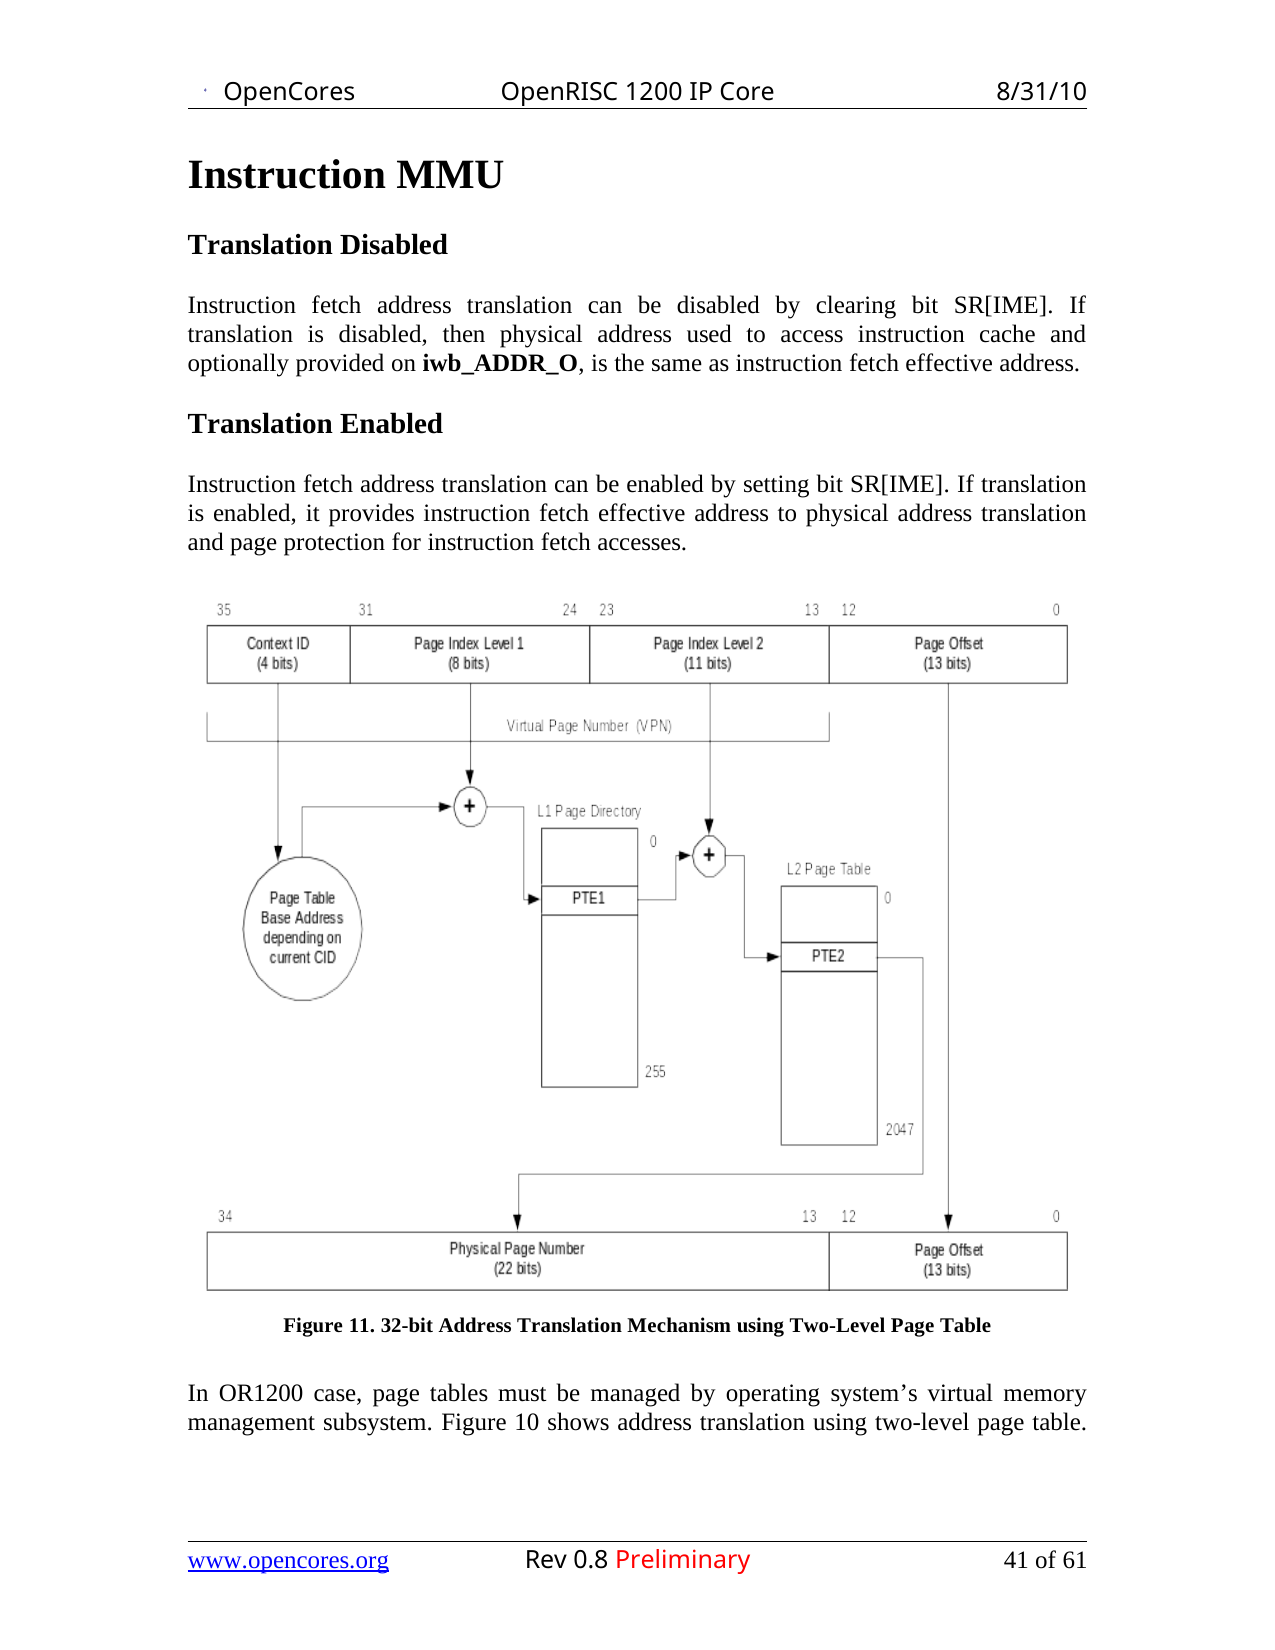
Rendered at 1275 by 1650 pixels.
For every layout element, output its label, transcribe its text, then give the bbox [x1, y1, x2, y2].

text Figure 11. 32-bit Address Translation Mechanism using Two-Level Page Table [187, 1313, 1087, 1337]
subtitle Instruction MMU [187, 150, 1087, 198]
text Instruction fetch address translation can be enabled by setting bit SR[IME]. If translation is enabled, it provides instruction fetch effective address to physical address translation and page protection for instruction fetch accesses. [187, 468, 1087, 556]
subtitle Translation Enabled [187, 406, 1087, 439]
text Instruction fetch address translation can be disabled by clearing bit SR[IME]. If translation is disabled, then physical address used to access instruction cache and optionally provided on iwb_ADDR_O, is the same as instruction fetch effective address. [187, 290, 1087, 377]
subtitle Translation Disabled [187, 227, 1087, 261]
text In OR1200 case, page tables must be managed by operating system’s virtual memory management subsystem. Figure 10 shows address translation using two-level page table. [187, 1378, 1087, 1436]
